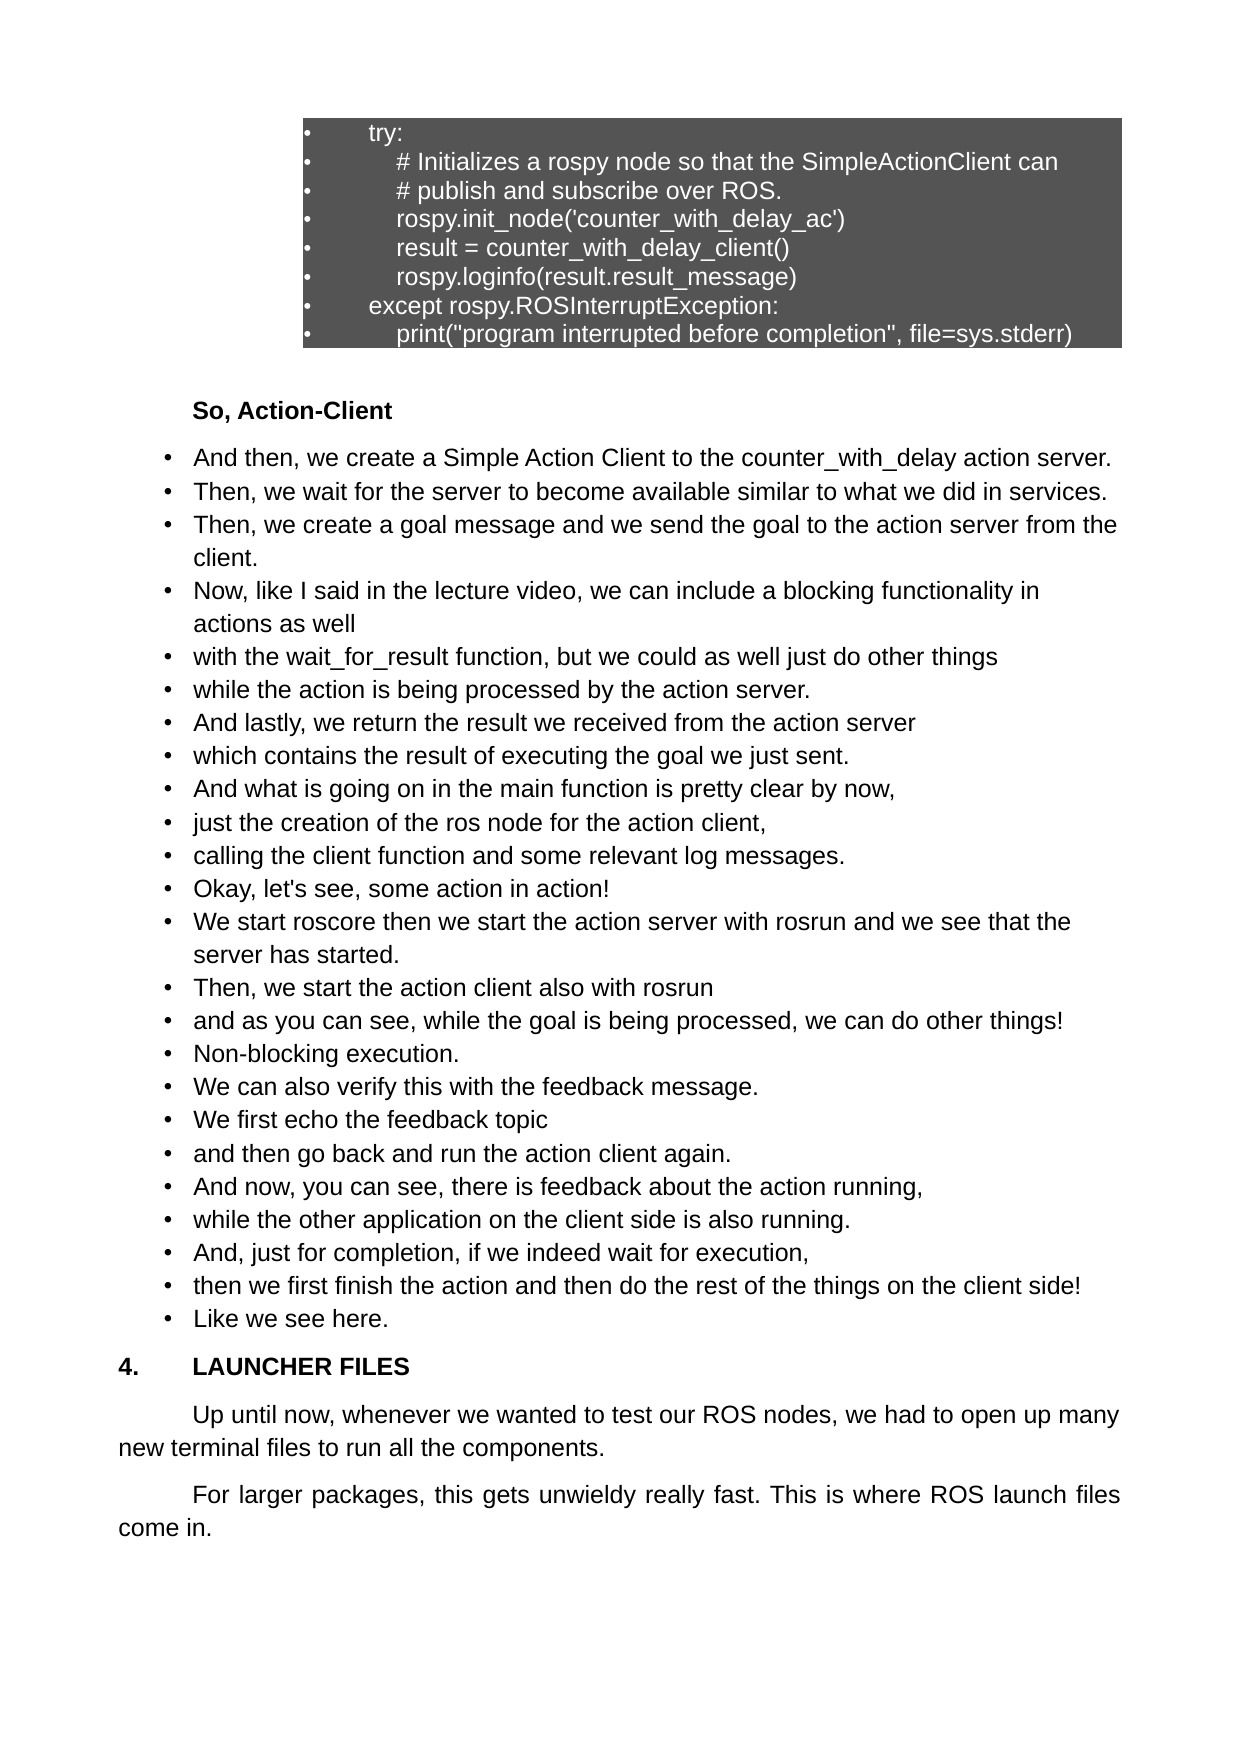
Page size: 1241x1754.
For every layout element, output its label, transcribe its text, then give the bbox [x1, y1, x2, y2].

list and then go back and run the action client again. [164, 1139, 1122, 1167]
list rospy.loginfo(result.result_message) [303, 262, 1122, 291]
list which contains the result of executing the goal we just sent. [164, 741, 1122, 770]
list calling the client function and some relevant log messages. [164, 841, 1122, 869]
list just the creation of the ros node for the action client, [164, 807, 1122, 836]
text For larger packages, this gets unwieldy really fast. This is where ROS launch files come in. [118, 1480, 1122, 1542]
list then we first finish the action and then do the rest of the things on the client side! [164, 1271, 1122, 1300]
list Then, we wait for the server to become available similar to what we did in services. [164, 476, 1122, 505]
list Now, like I said in the lecture video, we can include a blocking functionality in actions as well [164, 576, 1122, 638]
list Non-blocking execution. [164, 1039, 1122, 1068]
list # publish and subscribe over ROS. [303, 176, 1122, 204]
list And, just for completion, if we indeed wait for execution, [164, 1238, 1122, 1267]
list Then, we start the action client also with rosrun [164, 973, 1122, 1002]
list Okay, let's see, some action in action! [164, 874, 1122, 903]
list and as you can see, while the goal is being processed, we can do other things! [164, 1006, 1122, 1035]
list while the other application on the client side is also running. [164, 1205, 1122, 1234]
text Up until now, whenever we wanted to test our ROS nodes, we had to open up many new terminal files to run all the components. [118, 1399, 1122, 1461]
list And now, you can see, there is feedback about the action running, [164, 1172, 1122, 1201]
list We start roscore then we start the action server with rosrun and we see that the server has started. [164, 907, 1122, 969]
list rospy.init_node('counter_with_delay_ac') [303, 204, 1122, 233]
list print("program interrupted before completion", file=sys.stderr) [303, 319, 1122, 348]
list And lastly, we return the result we received from the action server [164, 708, 1122, 737]
list try: [303, 118, 1122, 147]
text 4. LAUNCHER FILES [118, 1352, 1122, 1381]
list result = counter_with_delay_client() [303, 233, 1122, 262]
list while the action is being processed by the action server. [164, 675, 1122, 704]
list Then, we create a goal message and we send the goal to the action server from the client. [164, 509, 1122, 571]
list except rospy.ROSInterruptException: [303, 291, 1122, 319]
list We can also verify this with the feedback message. [164, 1072, 1122, 1101]
list Like we see here. [164, 1304, 1122, 1333]
list We first echo the feedback topic [164, 1106, 1122, 1134]
list And what is going on in the main function is pretty clear by now, [164, 774, 1122, 803]
list # Initializes a rospy node so that the SimpleActionClient can [303, 147, 1122, 176]
text So, Action-Client [118, 396, 1122, 424]
list And then, we create a Simple Action Client to the counter_with_delay action server. [164, 443, 1122, 472]
list with the wait_for_result function, but we could as well just do other things [164, 642, 1122, 671]
